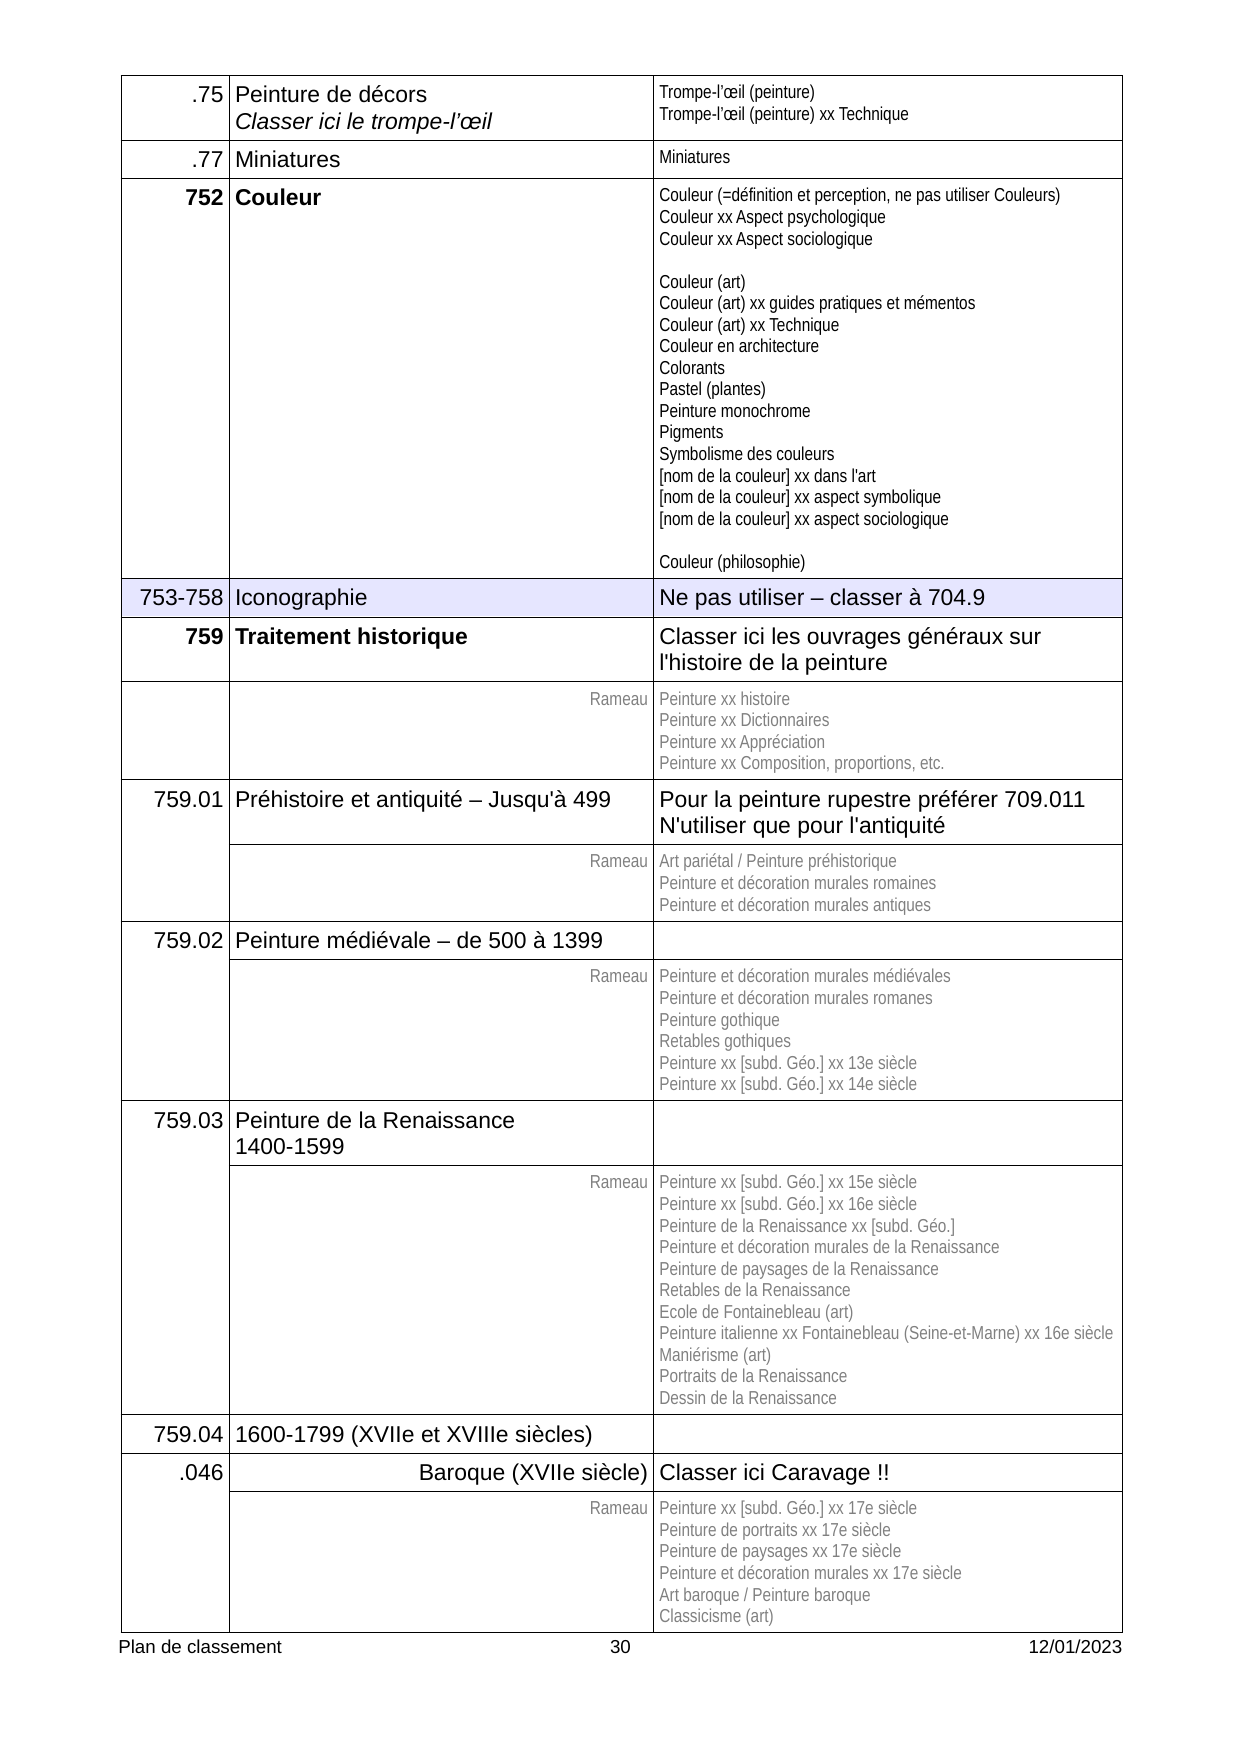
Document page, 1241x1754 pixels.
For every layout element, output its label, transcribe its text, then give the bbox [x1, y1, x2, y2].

table_cell Traitement historique [230, 618, 653, 681]
table_cell Miniatures [230, 141, 653, 178]
table_cell 759.01 [122, 780, 229, 921]
table_cell Rameau [230, 845, 653, 921]
table_cell Ne pas utiliser – classer à 704.9 [654, 579, 1122, 616]
table_cell Peinture de la Renaissance 1400-1599 [230, 1101, 653, 1165]
table_cell Iconographie [230, 579, 653, 616]
table_cell [122, 682, 229, 779]
table_cell Miniatures [654, 141, 1122, 178]
table_cell [654, 922, 1122, 959]
table_cell Rameau [230, 960, 653, 1100]
table_cell .046 [122, 1454, 229, 1632]
table_cell 759 [122, 618, 229, 681]
table_cell Trompe-l’œil (peinture) Trompe-l’œil (peinture) xx Technique [654, 76, 1122, 140]
table_cell Peinture de décors Classer ici le trompe-l’œil [230, 76, 653, 140]
table_cell Rameau [230, 682, 653, 779]
table_cell Peinture et décoration murales médiévales Peinture et décoration murales romanes Peinture gothique Retables gothiques Peinture xx [subd. Géo.] xx 13e siècle Peinture xx [subd. Géo.] xx 14e siècle [654, 960, 1122, 1100]
table_cell 1600-1799 (XVIIe et XVIIIe siècles) [230, 1415, 653, 1453]
table_cell 752 [122, 179, 229, 578]
table_cell [654, 1101, 1122, 1165]
table_cell 759.04 [122, 1415, 229, 1453]
table_cell Peinture médiévale – de 500 à 1399 [230, 922, 653, 959]
table_cell 753-758 [122, 579, 229, 616]
table_cell Peinture xx histoire Peinture xx Dictionnaires Peinture xx Appréciation Peinture xx Composition, proportions, etc. [654, 682, 1122, 779]
table_cell Baroque (XVIIe siècle) [230, 1454, 653, 1491]
table_cell .75 [122, 76, 229, 140]
table_cell Art pariétal / Peinture préhistorique Peinture et décoration murales romaines Peinture et décoration murales antiques [654, 845, 1122, 921]
table_cell Peinture xx [subd. Géo.] xx 15e siècle Peinture xx [subd. Géo.] xx 16e siècle Peinture de la Renaissance xx [subd. Géo.] Peinture et décoration murales de la Renaissance Peinture de paysages de la Renaissance Retables de la Renaissance Ecole de Fontainebleau (art) Peinture italienne xx Fontainebleau (Seine-et-Marne) xx 16e siècle Maniérisme (art) Portraits de la Renaissance Dessin de la Renaissance [654, 1166, 1122, 1414]
table_cell Peinture xx [subd. Géo.] xx 17e siècle Peinture de portraits xx 17e siècle Peinture de paysages xx 17e siècle Peinture et décoration murales xx 17e siècle Art baroque / Peinture baroque Classicisme (art) [654, 1492, 1122, 1632]
table_cell Classer ici Caravage !! [654, 1454, 1122, 1491]
table_cell .77 [122, 141, 229, 178]
table_cell [654, 1415, 1122, 1453]
table_cell Couleur [230, 179, 653, 578]
table_cell 759.03 [122, 1101, 229, 1414]
table_cell Rameau [230, 1492, 653, 1632]
table_cell 759.02 [122, 922, 229, 1100]
table_cell Couleur (=définition et perception, ne pas utiliser Couleurs) Couleur xx Aspect psychologique Couleur xx Aspect sociologique Couleur (art) Couleur (art) xx guides pratiques et mémentos Couleur (art) xx Technique Couleur en architecture Colorants Pastel (plantes) Peinture monochrome Pigments Symbolisme des couleurs [nom de la couleur] xx dans l'art [nom de la couleur] xx aspect symbolique [nom de la couleur] xx aspect sociologique Couleur (philosophie) [654, 179, 1122, 578]
table_cell Préhistoire et antiquité – Jusqu'à 499 [230, 780, 653, 844]
table_cell Classer ici les ouvrages généraux sur l'histoire de la peinture [654, 618, 1122, 681]
table_cell Pour la peinture rupestre préférer 709.011 N'utiliser que pour l'antiquité [654, 780, 1122, 844]
table_cell Rameau [230, 1166, 653, 1414]
